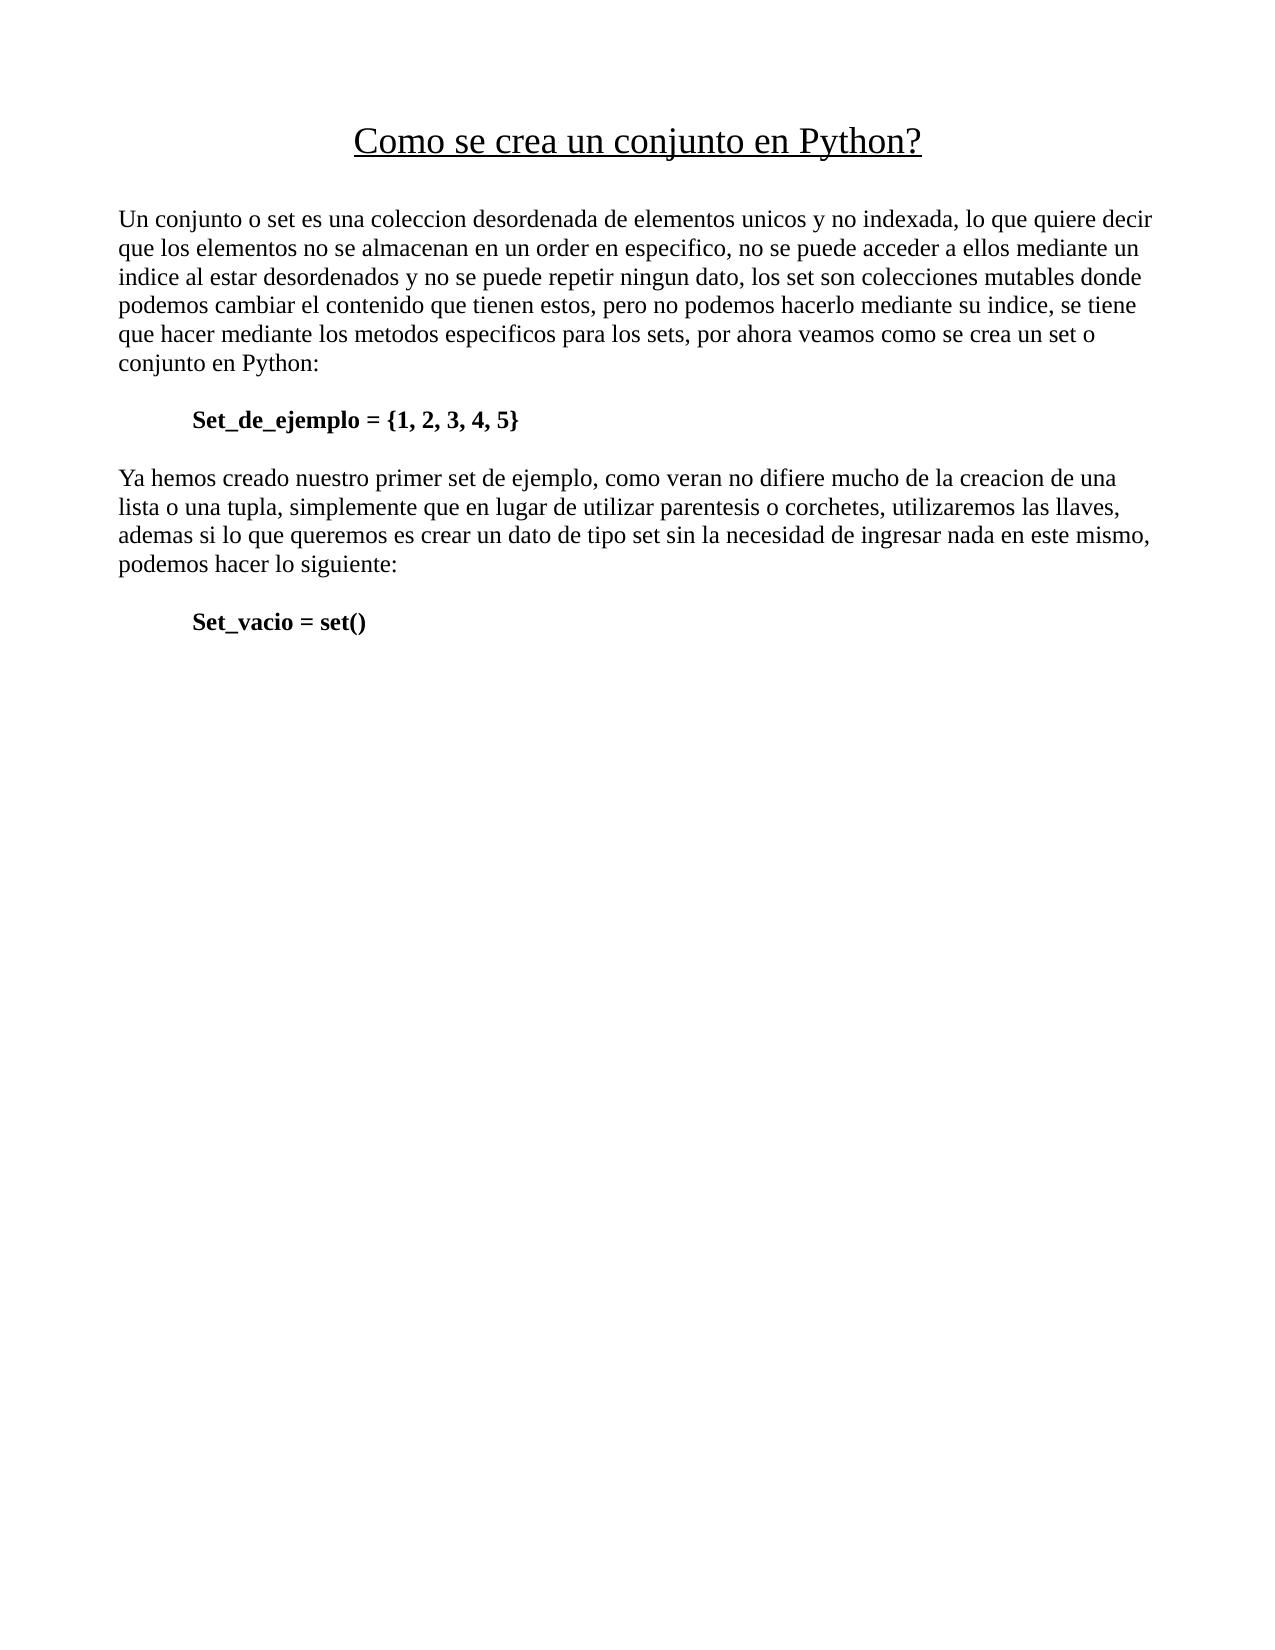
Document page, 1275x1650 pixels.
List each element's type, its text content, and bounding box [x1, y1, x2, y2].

text Un conjunto o set es una coleccion desordenada de elementos unicos y no indexada, lo que quiere decir que los elementos no se almacenan en un order en especifico, no se puede acceder a ellos mediante un indice al estar desordenados y no se puede repetir ningun dato, los set son colecciones mutables donde podemos cambiar el contenido que tienen estos, pero no podemos hacerlo mediante su indice, se tiene que hacer mediante los metodos especificos para los sets, por ahora veamos como se crea un set o conjunto en Python: [118, 204, 1157, 406]
text Como se crea un conjunto en Python? [118, 118, 1157, 161]
text Ya hemos creado nuestro primer set de ejemplo, como veran no difiere mucho de la creacion de una lista o una tupla, simplemente que en lugar de utilizar parentesis o corchetes, utilizaremos las llaves, ademas si lo que queremos es crear un dato de tipo set sin la necesidad de ingresar nada en este mismo, podemos hacer lo siguiente: [118, 463, 1157, 578]
text Set_de_ejemplo = {1, 2, 3, 4, 5} [118, 406, 1157, 434]
text Set_vacio = set() [118, 607, 1157, 636]
